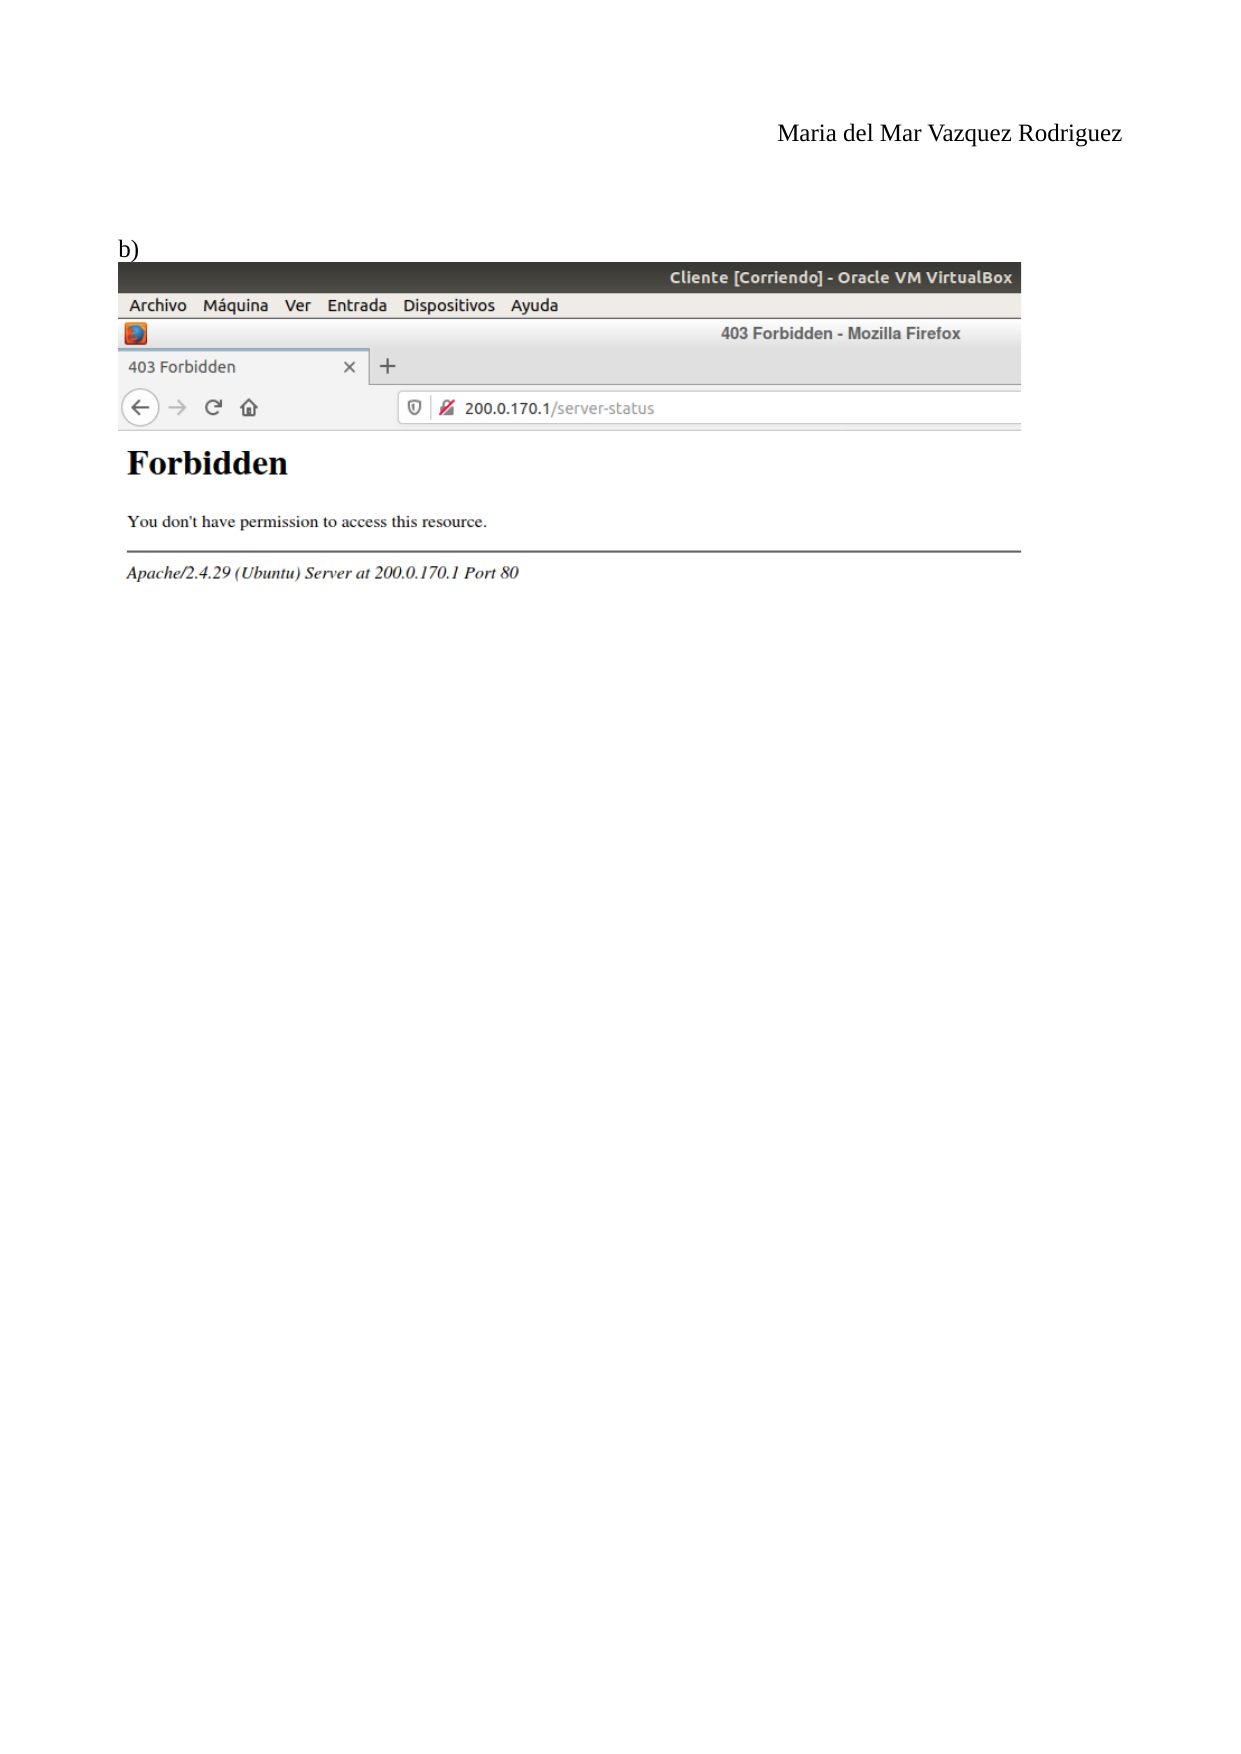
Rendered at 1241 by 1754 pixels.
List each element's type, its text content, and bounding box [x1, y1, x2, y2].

picture [118, 262, 1022, 595]
text b) [118, 234, 1122, 263]
